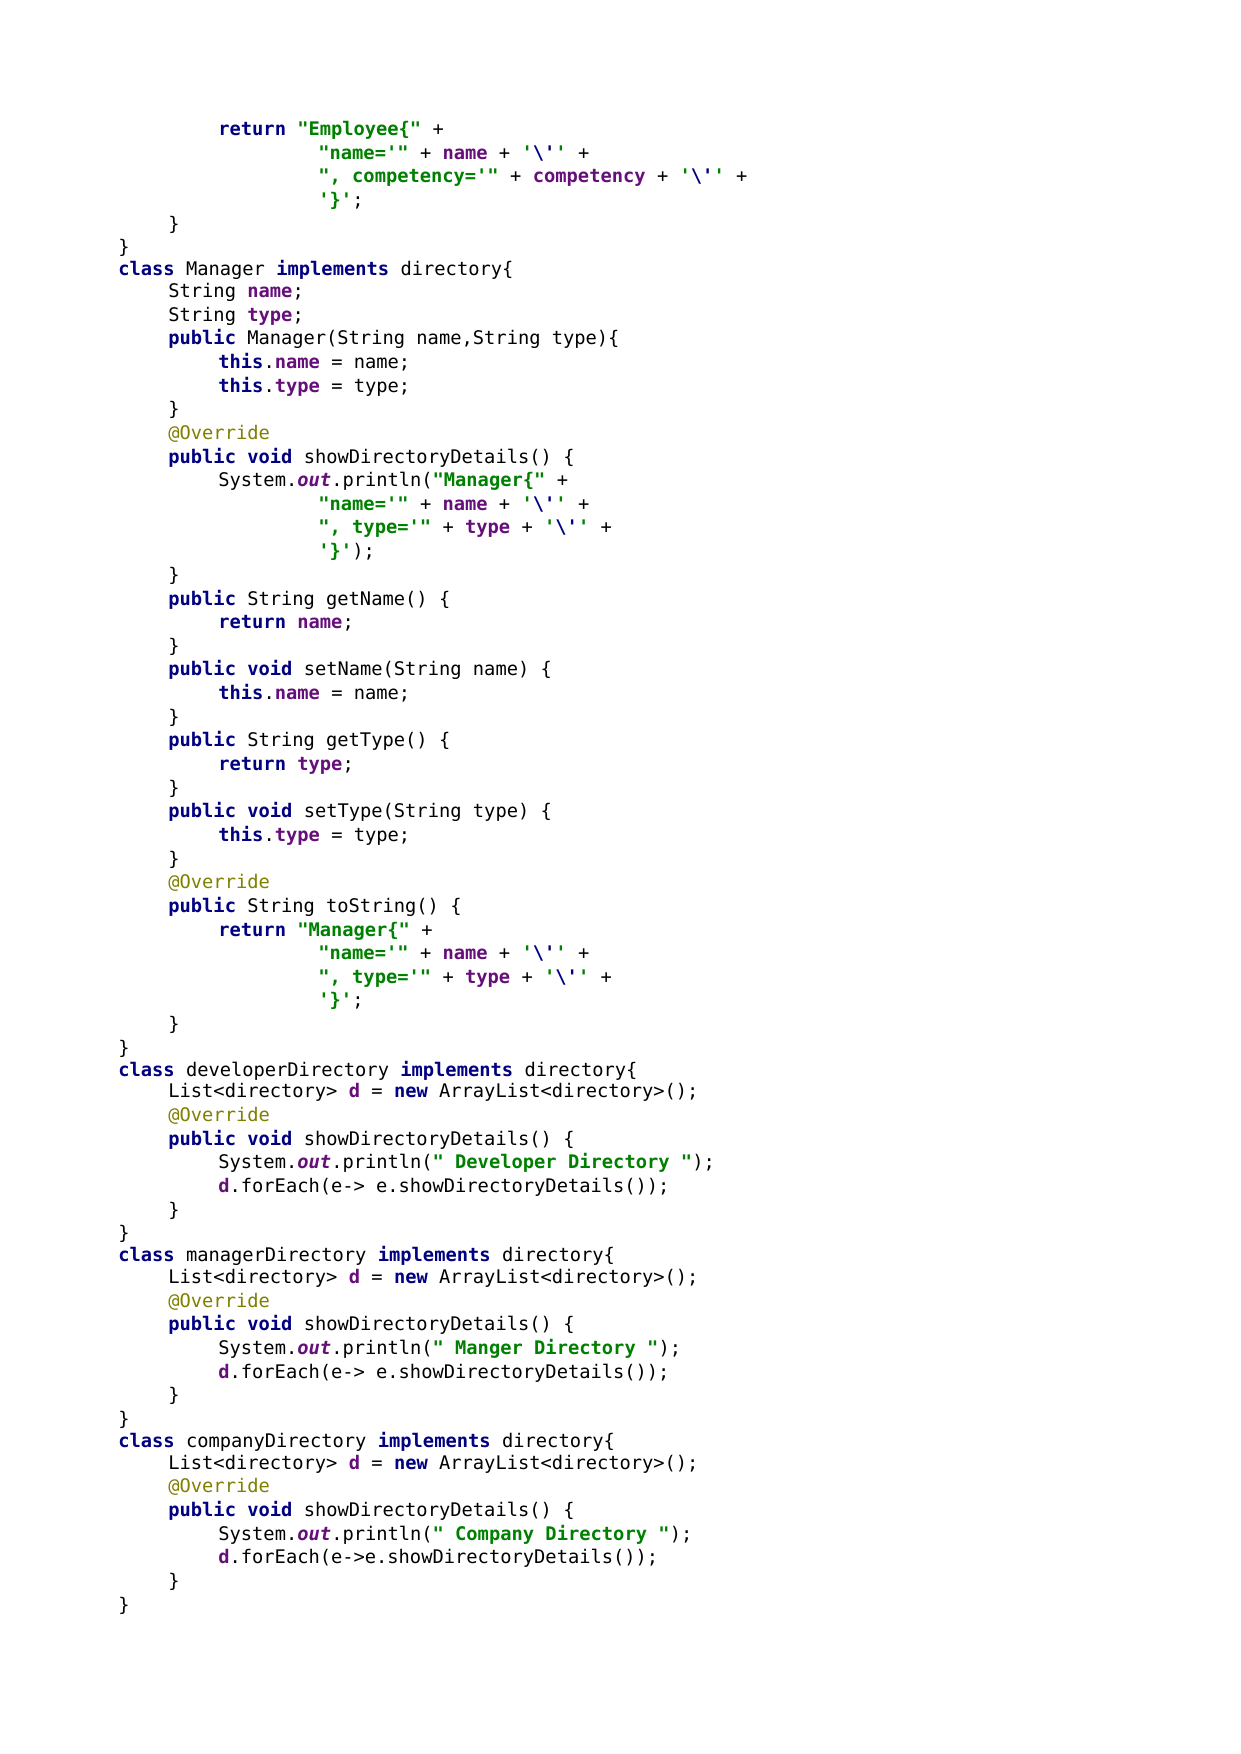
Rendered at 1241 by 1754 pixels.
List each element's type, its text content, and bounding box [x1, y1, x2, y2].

text class Manager implements directory{ [118, 258, 1122, 280]
text } [118, 848, 1122, 871]
text } [118, 398, 1122, 422]
text @Override [118, 1475, 1122, 1499]
text this.type = type; [118, 375, 1122, 398]
text String name; [118, 280, 1122, 304]
text this.name = name; [118, 682, 1122, 706]
text } [118, 564, 1122, 587]
text } [118, 1384, 1122, 1408]
text '}'; [118, 989, 1122, 1013]
text return type; [118, 753, 1122, 777]
text ", competency='" + competency + '\'' + [118, 165, 1122, 189]
text '}'; [118, 189, 1122, 213]
text d.forEach(e->e.showDirectoryDetails()); [118, 1546, 1122, 1570]
text ", type='" + type + '\'' + [118, 517, 1122, 540]
text return name; [118, 611, 1122, 635]
text class managerDirectory implements directory{ [118, 1244, 1122, 1266]
text @Override [118, 1104, 1122, 1128]
text System.out.println(" Company Directory "); [118, 1523, 1122, 1546]
text this.name = name; [118, 351, 1122, 375]
text System.out.println(" Developer Directory "); [118, 1151, 1122, 1175]
text ", type='" + type + '\'' + [118, 966, 1122, 989]
text public void showDirectoryDetails() { [118, 1128, 1122, 1151]
text String type; [118, 304, 1122, 327]
text } [118, 706, 1122, 729]
text public String getType() { [118, 729, 1122, 753]
text public void setName(String name) { [118, 658, 1122, 682]
text } [118, 1408, 1122, 1430]
text return "Manager{" + [118, 918, 1122, 942]
text } [118, 213, 1122, 236]
text public Manager(String name,String type){ [118, 327, 1122, 351]
text public void showDirectoryDetails() { [118, 1313, 1122, 1337]
text } [118, 236, 1122, 258]
text "name='" + name + '\'' + [118, 942, 1122, 966]
text @Override [118, 1290, 1122, 1313]
text } [118, 1570, 1122, 1594]
text } [118, 1013, 1122, 1037]
text public void showDirectoryDetails() { [118, 446, 1122, 469]
text '}'); [118, 540, 1122, 564]
text } [118, 1199, 1122, 1222]
text class companyDirectory implements directory{ [118, 1430, 1122, 1452]
text List<directory> d = new ArrayList<directory>(); [118, 1452, 1122, 1475]
text return "Employee{" + [118, 118, 1122, 142]
text public void setType(String type) { [118, 800, 1122, 824]
text this.type = type; [118, 824, 1122, 848]
text "name='" + name + '\'' + [118, 493, 1122, 517]
text System.out.println("Manager{" + [118, 469, 1122, 493]
text d.forEach(e-> e.showDirectoryDetails()); [118, 1361, 1122, 1384]
text System.out.println(" Manger Directory "); [118, 1337, 1122, 1361]
text public void showDirectoryDetails() { [118, 1499, 1122, 1523]
text class developerDirectory implements directory{ [118, 1059, 1122, 1081]
text d.forEach(e-> e.showDirectoryDetails()); [118, 1175, 1122, 1199]
text } [118, 1037, 1122, 1059]
text @Override [118, 422, 1122, 446]
text } [118, 1222, 1122, 1244]
text @Override [118, 871, 1122, 895]
text } [118, 635, 1122, 658]
text List<directory> d = new ArrayList<directory>(); [118, 1081, 1122, 1104]
text List<directory> d = new ArrayList<directory>(); [118, 1266, 1122, 1290]
text public String toString() { [118, 895, 1122, 918]
text public String getName() { [118, 587, 1122, 611]
text "name='" + name + '\'' + [118, 142, 1122, 165]
text } [118, 777, 1122, 800]
text } [118, 1594, 1122, 1616]
